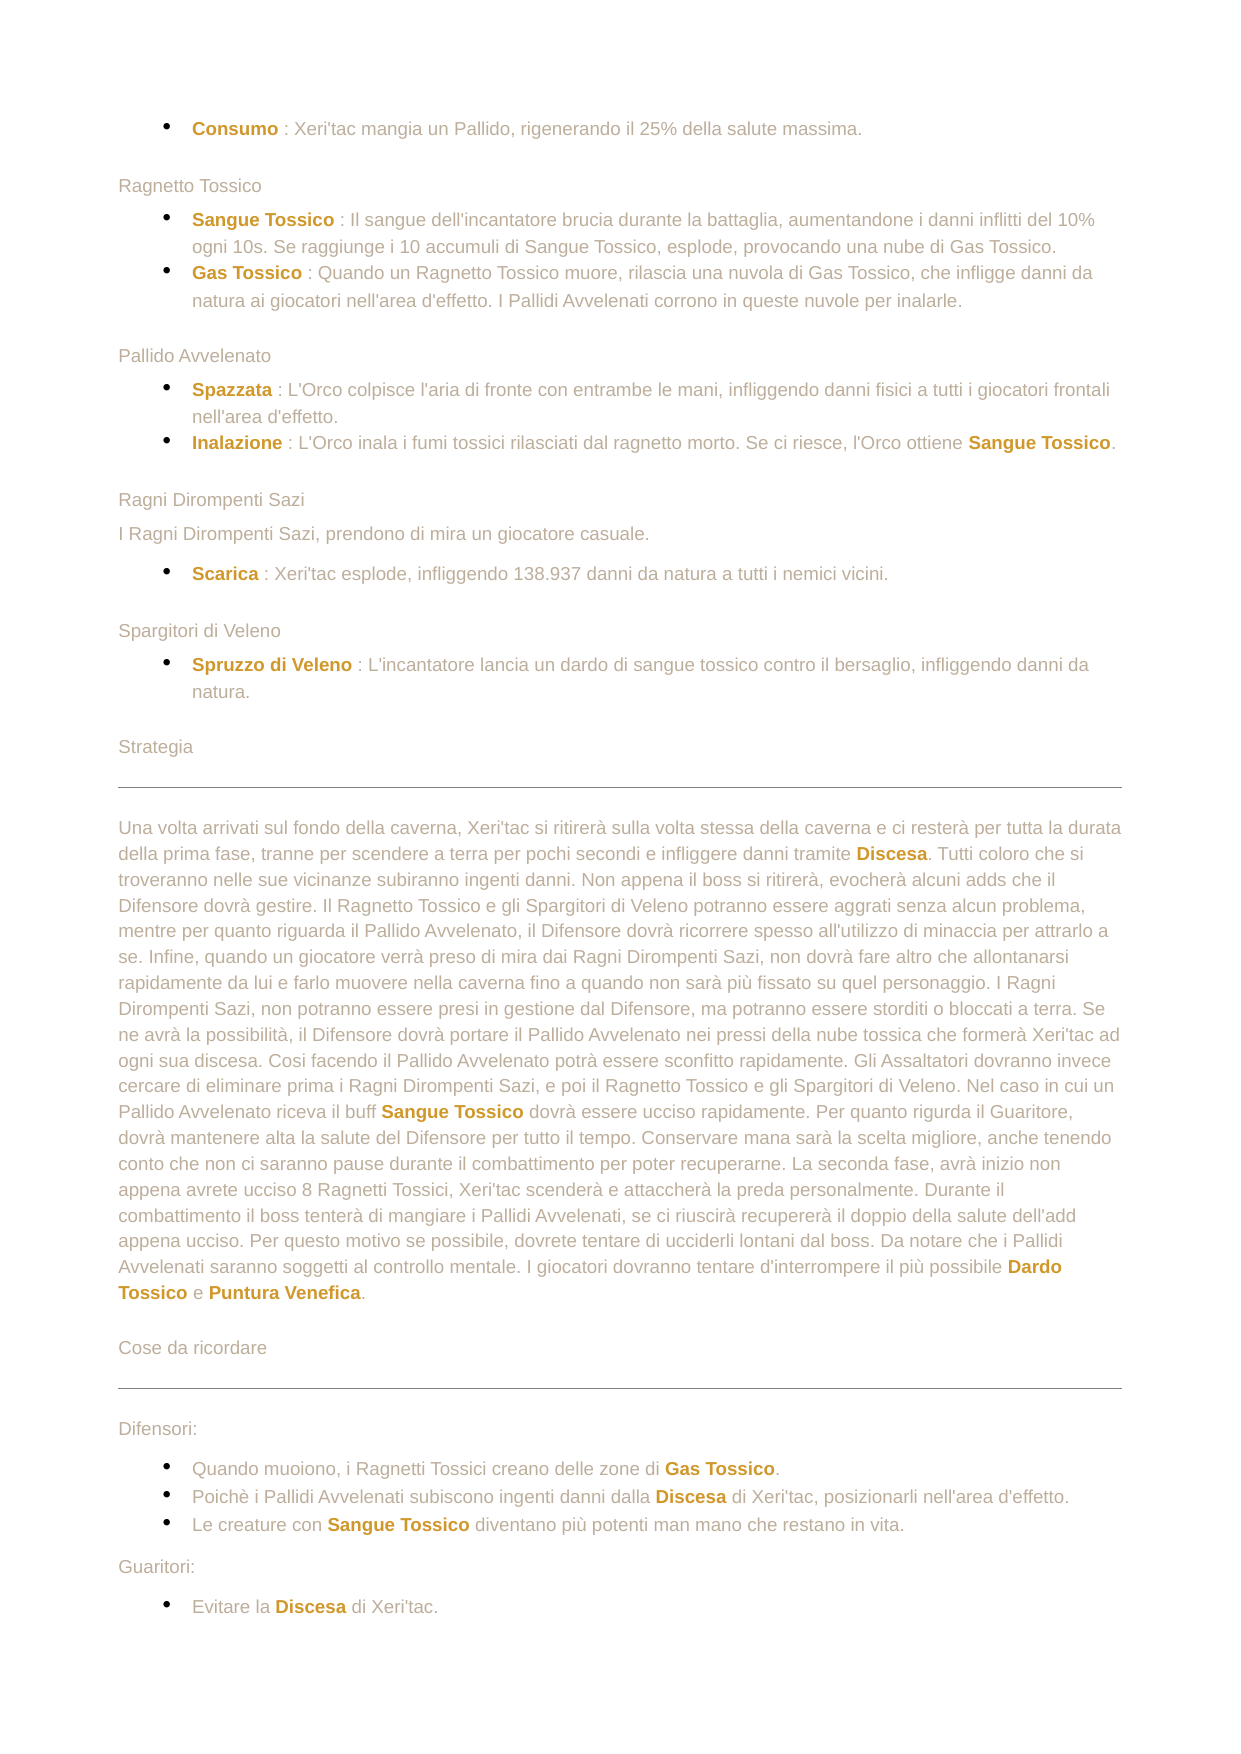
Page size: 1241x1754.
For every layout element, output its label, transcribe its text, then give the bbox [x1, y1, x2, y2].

list Quando muoiono, i Ragnetti Tossici creano delle zone di Gas Tossico. [162, 1458, 1122, 1481]
text Una volta arrivati sul fondo della caverna, Xeri'tac si ritirerà sulla volta stessa della caverna e ci resterà per tutta la durata della prima fase, tranne per scendere a terra per pochi secondi e infliggere danni tramite Discesa. Tutti coloro che si troveranno nelle sue vicinanze subiranno ingenti danni. Non appena il boss si ritirerà, evocherà alcuni adds che il Difensore dovrà gestire. Il Ragnetto Tossico e gli Spargitori di Veleno potranno essere aggrati senza alcun problema, mentre per quanto riguarda il Pallido Avvelenato, il Difensore dovrà ricorrere spesso all'utilizzo di minaccia per attrarlo a se. Infine, quando un giocatore verrà preso di mira dai Ragni Dirompenti Sazi, non dovrà fare altro che allontanarsi rapidamente da lui e farlo muovere nella caverna fino a quando non sarà più fissato su quel personaggio. I Ragni Dirompenti Sazi, non potranno essere presi in gestione dal Difensore, ma potranno essere storditi o bloccati a terra. Se ne avrà la possibilità, il Difensore dovrà portare il Pallido Avvelenato nei pressi della nube tossica che formerà Xeri'tac ad ogni sua discesa. Cosi facendo il Pallido Avvelenato potrà essere sconfitto rapidamente. Gli Assaltatori dovranno invece cercare di eliminare prima i Ragni Dirompenti Sazi, e poi il Ragnetto Tossico e gli Spargitori di Veleno. Nel caso in cui un Pallido Avvelenato riceva il buff Sangue Tossico dovrà essere ucciso rapidamente. Per quanto rigurda il Guaritore, dovrà mantenere alta la salute del Difensore per tutto il tempo. Conservare mana sarà la scelta migliore, anche tenendo conto che non ci saranno pause durante il combattimento per poter recuperarne. La seconda fase, avrà inizio non appena avrete ucciso 8 Ragnetti Tossici, Xeri'tac scenderà e attaccherà la preda personalmente. Durante il combattimento il boss tenterà di mangiare i Pallidi Avvelenati, se ci riuscirà recupererà il doppio della salute dell'add appena ucciso. Per questo motivo se possibile, dovrete tentare di ucciderli lontani dal boss. Da notare che i Pallidi Avvelenati saranno soggetti al controllo mentale. I giocatori dovranno tentare d'interrompere il più possibile Dardo Tossico e Puntura Venefica. [118, 817, 1122, 1303]
text Difensori: [118, 1418, 1122, 1439]
list Scarica : Xeri'tac esplode, infliggendo 138.937 danni da natura a tutti i nemici vicini. [162, 563, 1122, 586]
list Consumo : Xeri'tac mangia un Pallido, rigenerando il 25% della salute massima. [162, 118, 1122, 141]
subtitle Cose da ricordare [118, 1337, 1122, 1358]
subtitle Strategia [118, 736, 1122, 757]
subtitle Pallido Avvelenato [118, 344, 1122, 366]
text I Ragni Dirompenti Sazi, prendono di mira un giocatore casuale. [118, 522, 1122, 544]
list Sangue Tossico : Il sangue dell'incantatore brucia durante la battaglia, aumentandone i danni inflitti del 10% ogni 10s. Se raggiunge i 10 accumuli di Sangue Tossico, esplode, provocando una nube di Gas Tossico. [162, 209, 1122, 258]
list Gas Tossico : Quando un Ragnetto Tossico muore, rilascia una nuvola di Gas Tossico, che infligge danni da natura ai giocatori nell'area d'effetto. I Pallidi Avvelenati corrono in queste nuvole per inalarle. [162, 262, 1122, 311]
list Spruzzo di Veleno : L'incantatore lancia un dardo di sangue tossico contro il bersaglio, infliggendo danni da natura. [162, 654, 1122, 702]
list Le creature con Sangue Tossico diventano più potenti man mano che restano in vita. [162, 1513, 1122, 1536]
subtitle Ragni Dirompenti Sazi [118, 488, 1122, 510]
list Inalazione : L'Orco inala i fumi tossici rilasciati dal ragnetto morto. Se ci riesce, l'Orco ottiene Sangue Tossico. [162, 432, 1122, 454]
list Poichè i Pallidi Avvelenati subiscono ingenti danni dalla Discesa di Xeri'tac, posizionarli nell'area d'effetto. [162, 1486, 1122, 1509]
subtitle Ragnetto Tossico [118, 175, 1122, 196]
list Evitare la Discesa di Xeri'tac. [162, 1596, 1122, 1619]
list Spazzata : L'Orco colpisce l'aria di fronte con entrambe le mani, infliggendo danni fisici a tutti i giocatori frontali nell'area d'effetto. [162, 378, 1122, 427]
text Guaritori: [118, 1556, 1122, 1577]
subtitle Spargitori di Veleno [118, 619, 1122, 641]
